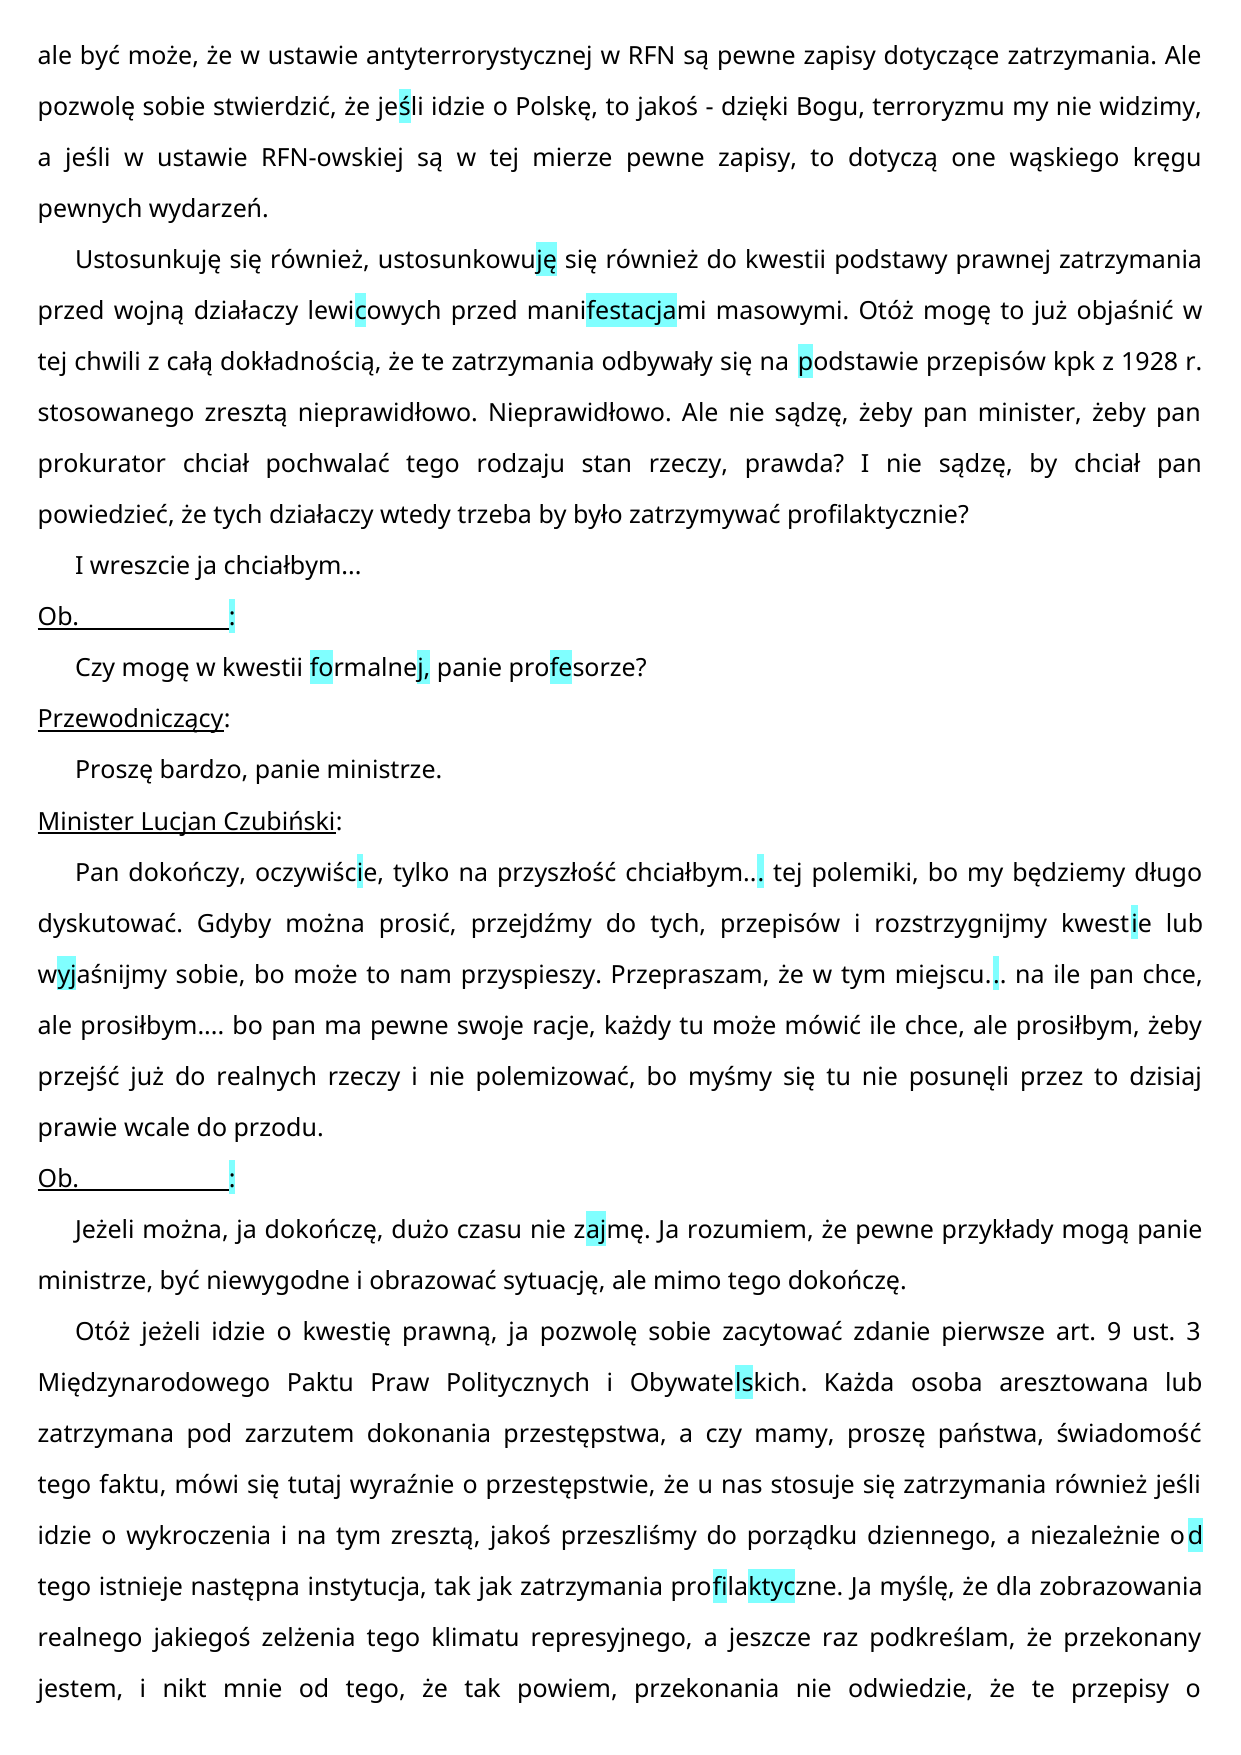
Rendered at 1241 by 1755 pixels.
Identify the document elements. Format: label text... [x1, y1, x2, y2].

text Ustosunkuję się również, ustosunkowuję się również do kwestii podstawy prawnej zatrzymania przed wojną działaczy lewicowych przed manifestacjami masowymi. Otóż mogę to już objaśnić w tej chwili z całą dokładnością, że te zatrzymania odbywały się na podstawie przepisów kpk z 1928 r. stosowanego zresztą nieprawidłowo. Nieprawidłowo. Ale nie sądzę, żeby pan minister, żeby pan prokurator chciał pochwalać tego rodzaju stan rzeczy, prawda? I nie sądzę, by chciał pan powiedzieć, że tych działaczy wtedy trzeba by było zatrzymywać profilaktycznie? [37, 242, 1203, 531]
text I wreszcie ja chciałbym... [37, 548, 1203, 582]
text Ob. : [37, 599, 1203, 633]
text Proszę bardzo, panie ministrze. [37, 752, 1203, 786]
text Ob. : [37, 1160, 1203, 1194]
text Pan dokończy, oczywiście, tylko na przyszłość chciałbym... tej polemiki, bo my będziemy długo dyskutować. Gdyby można prosić, przejdźmy do tych, przepisów i rozstrzygnijmy kwestie lub wyjaśnijmy sobie, bo może to nam przyspieszy. Przepraszam, że w tym miejscu... na ile pan chce, ale prosiłbym.... bo pan ma pewne swoje racje, każdy tu może mówić ile chce, ale prosiłbym, żeby przejść już do realnych rzeczy i nie polemizować, bo myśmy się tu nie posunęli przez to dzisiaj prawie wcale do przodu. [37, 854, 1203, 1143]
text Przewodniczący: [37, 701, 1203, 735]
text Jeżeli można, ja dokończę, dużo czasu nie zajmę. Ja rozumiem, że pewne przykłady mogą panie ministrze, być niewygodne i obrazować sytuację, ale mimo tego dokończę. [37, 1211, 1203, 1297]
text ale być może, że w ustawie antyterrorystycznej w RFN są pewne zapisy dotyczące zatrzymania. Ale pozwolę sobie stwierdzić, że jeśli idzie o Polskę, to jakoś - dzięki Bogu, terroryzmu my nie widzimy, a jeśli w ustawie RFN-owskiej są w tej mierze pewne zapisy, to dotyczą one wąskiego kręgu pewnych wydarzeń. [37, 37, 1203, 225]
text Czy mogę w kwestii formalnej, panie profesorze? [37, 650, 1203, 684]
text Minister Lucjan Czubiński: [37, 803, 1203, 837]
text Otóż jeżeli idzie o kwestię prawną, ja pozwolę sobie zacytować zdanie pierwsze art. 9 ust. 3 Międzynarodowego Paktu Praw Politycznych i Obywatelskich. Każda osoba aresztowana lub zatrzymana pod zarzutem dokonania przestępstwa, a czy mamy, proszę państwa, świadomość tego faktu, mówi się tutaj wyraźnie o przestępstwie, że u nas stosuje się zatrzymania również jeśli idzie o wykroczenia i na tym zresztą, jakoś przeszliśmy do porządku dziennego, a niezależnie od tego istnieje następna instytucja, tak jak zatrzymania profilaktyczne. Ja myślę, że dla zobrazowania realnego jakiegoś zelżenia tego klimatu represyjnego, a jeszcze raz podkreślam, że przekonany jestem, i nikt mnie od tego, że tak powiem, przekonania nie odwiedzie, że te przepisy o [37, 1313, 1203, 1705]
